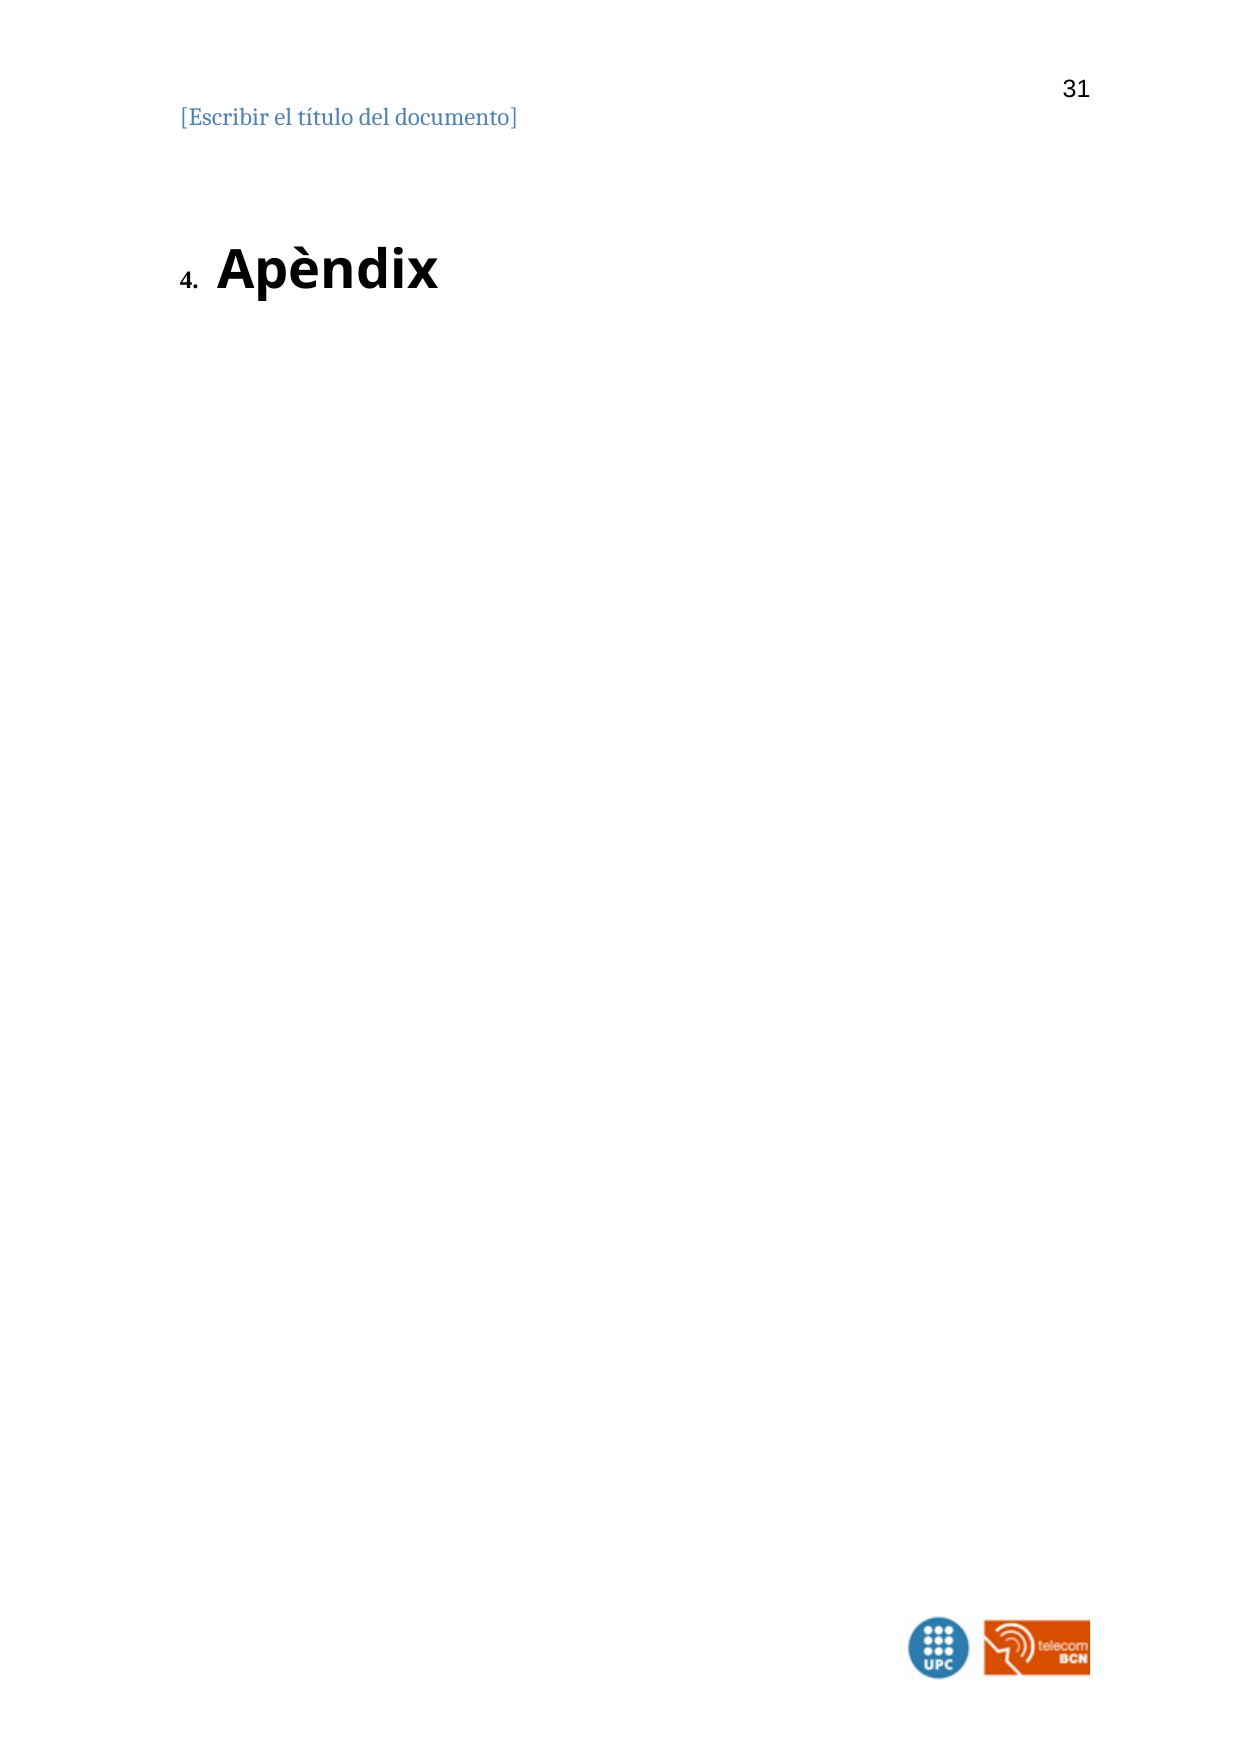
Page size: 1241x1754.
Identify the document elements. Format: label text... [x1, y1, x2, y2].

picture [904, 1614, 1091, 1681]
subtitle Apèndix [179, 230, 1090, 304]
